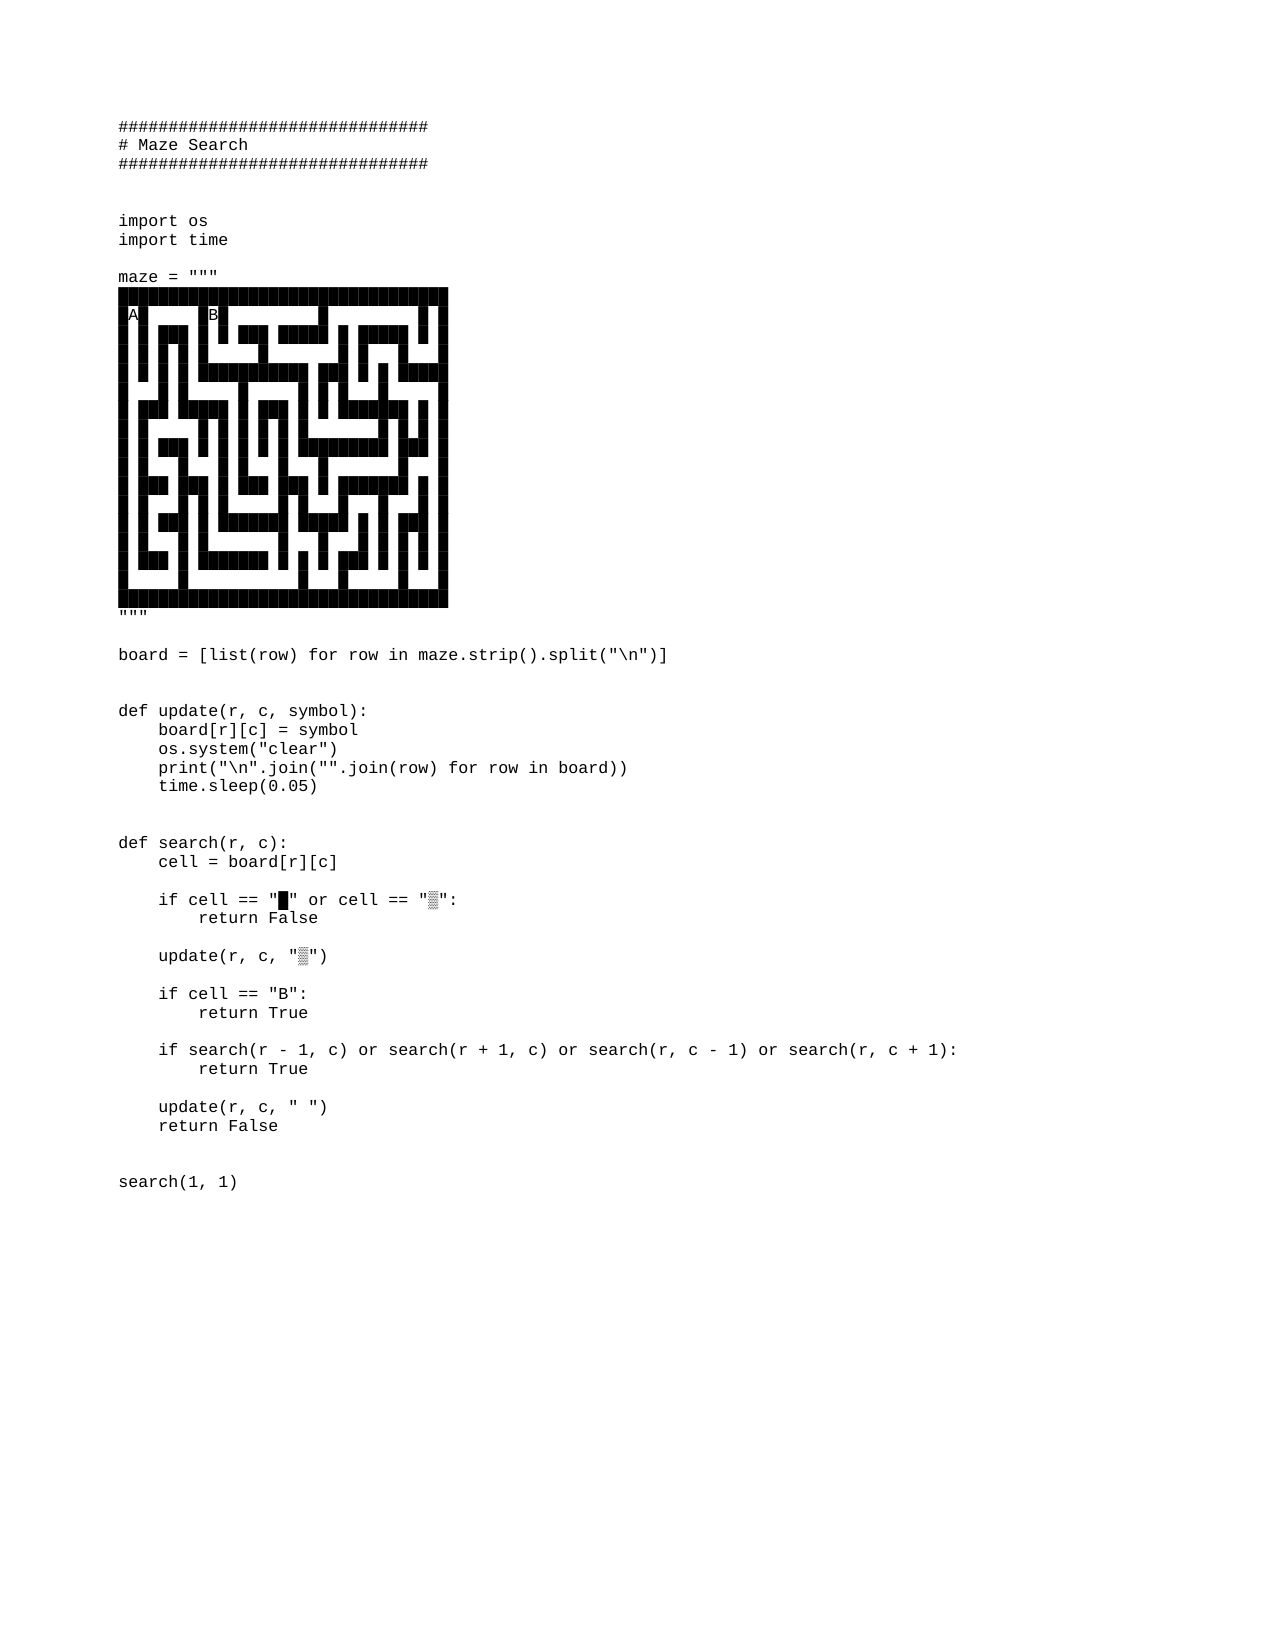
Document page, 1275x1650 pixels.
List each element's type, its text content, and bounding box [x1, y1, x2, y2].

text █ █ █ █ █ █ █ █ █ █ [408, 344, 438, 363]
text █ █ █ █ █ █ █ █ █ █ █ [148, 533, 178, 552]
text ############################### [118, 118, 1157, 137]
text █ █ █ █ █ █ █ █ █ [408, 457, 438, 476]
text █ █ █ █ █ █ █ █ █ █ █ [208, 533, 278, 552]
text █ ███ █ ███████ █ █ █ ███ █ █ █ █ [448, 552, 1157, 571]
text █ █ █ █ █ █ █ █ █ █ [368, 344, 398, 363]
text █ █ ███ █ ███████ █████ █ █ ███ █ [448, 514, 1157, 533]
text █A█ █B█ █ █ █ [328, 307, 418, 326]
text update(r, c, "▒") [118, 948, 1157, 967]
text █ █ █ █ █ █ █ █ █ █ █ [328, 533, 358, 552]
text █ █ █ █ █ █ [308, 571, 338, 589]
text return False [118, 1117, 1157, 1136]
text █A█ █B█ █ █ █ [228, 307, 318, 326]
text █ █ █ █ █ █ █ █ █ █ █ [388, 495, 418, 514]
text search(1, 1) [118, 1174, 1157, 1193]
text return True [118, 1061, 1157, 1080]
text █ █ █ █ █ █ █ █ █ [248, 382, 298, 401]
text █A█ █B█ █ █ █ [448, 307, 1157, 326]
text def search(r, c): [118, 834, 1157, 853]
text █ █ █ █ █ █ █ █ █ █ █ █ [308, 420, 378, 438]
text update(r, c, " ") [118, 1098, 1157, 1117]
text █ █ █ █ █ █ █ █ █ [448, 457, 1157, 476]
text if search(r - 1, c) or search(r + 1, c) or search(r, c - 1) or search(r, c + 1): [118, 1042, 1157, 1061]
text █ ███ ███ █ ███ ███ █ ███████ █ █ [448, 476, 1157, 495]
text █ █ █ █ █ █ █ █ █ █ [268, 344, 338, 363]
text █ ███ █ ███████ █ █ █ ███ █ █ █ █ [188, 552, 298, 571]
text █ █ █ █ █ █ █ █ █ [128, 382, 158, 401]
text █ █ █ █ █ █ █ █ █ █ █ [308, 495, 338, 513]
text █ █ █ █ █ █ [348, 571, 398, 589]
text █ █ █ █ █ █ █ █ █ [148, 457, 178, 476]
text █ █ █ █ █ █ [448, 571, 1157, 589]
text █ █ █ █ █ █ █ █ █ [388, 382, 438, 401]
text █ █ █ █ █ █ █ █ █ █ █ [228, 495, 278, 513]
text board = [list(row) for row in maze.strip().split("\n")] [118, 646, 1157, 665]
text █ █ █ █ █ █ █ █ █ █ █ [288, 533, 318, 552]
text return True [118, 1004, 1157, 1023]
text █ █ ███ █ █ ███ █████ █ █████ █ █ [448, 326, 1157, 344]
text █ █ █ █ █ █ █ █ █ █ [448, 344, 1157, 363]
text █ █ ███ █ ███████ █████ █ █ ███ █ [208, 514, 278, 533]
text return False [118, 910, 1157, 929]
text █ ███ █ ███████ █ █ █ ███ █ █ █ █ [348, 552, 398, 571]
text █ █ ███ █ █ █ █ █ █████████ ███ █ [448, 439, 1157, 457]
text def update(r, c, symbol): [118, 703, 1157, 721]
text █ █ █ █ █ █ █ █ █ █ [208, 344, 258, 363]
text █████████████████████████████████ [448, 589, 1157, 608]
text █ █ █ █ █ █ █ █ █ [448, 382, 1157, 401]
text █ █ █ █ █ █ █ █ █ [248, 457, 278, 476]
text import time [118, 231, 1157, 250]
text █ █ █ █ █ █ [408, 571, 438, 589]
text █ ███ █████ █ ███ █ █ ███████ █ █ [148, 401, 198, 420]
text if cell == "B": [118, 985, 1157, 1004]
text █ █ █ █ █ █ █ █ █ █ █ █ [148, 420, 198, 439]
text █ █ █ █ █ █ █ █ █ [328, 457, 398, 476]
text █A█ █B█ █ █ █ [148, 307, 198, 326]
text █ █ █ █ █ █ █ █ █ █ █ [448, 495, 1157, 514]
text █ █ █ █ █ █ █ █ █ █ █ [148, 495, 178, 514]
text if cell == "█" or cell == "▒": [288, 891, 1157, 910]
text # Maze Search [118, 137, 1157, 156]
text █ █ █ █ █ █ █ █ █ [188, 457, 218, 476]
text print("\n".join("".join(row) for row in board)) [118, 759, 1157, 778]
text cell = board[r][c] [118, 853, 1157, 872]
text █ █ █ █ █ █ [188, 571, 298, 589]
text import os [118, 212, 1157, 231]
text maze = """ [118, 269, 1157, 288]
text ############################### [118, 156, 1157, 175]
text █████████████████████████████████ [448, 288, 1157, 307]
text time.sleep(0.05) [118, 778, 1157, 797]
text """ [118, 608, 1157, 627]
text █ █ █ █ █ █ [128, 571, 178, 589]
text os.system("clear") [118, 740, 1157, 759]
text █ █ █ █ █ █ █ █ █ [348, 382, 378, 400]
text █ █ █ █ █ █ █ █ █ [288, 457, 318, 476]
text █ ███ █████ █ ███ █ █ ███████ █ █ [448, 401, 1157, 420]
text if cell == "█" or cell == "▒": [118, 891, 278, 910]
text board[r][c] = symbol [118, 721, 1157, 740]
text █ ███ █ ███████ █ █ █ ███ █ █ █ █ [128, 552, 178, 571]
text █ █ █ █ █ █ █ █ █ █ █ [448, 533, 1157, 552]
text █ █ █ █ ███████████ ███ █ █ █████ [448, 363, 1157, 382]
text █ █ █ █ █ █ █ █ █ █ █ [348, 495, 378, 514]
text █ ███ █████ █ ███ █ █ ███████ █ █ [308, 401, 378, 420]
text █ █ █ █ █ █ █ █ █ █ █ █ [448, 420, 1157, 439]
text █ █ █ █ █ █ █ █ █ [188, 382, 238, 401]
